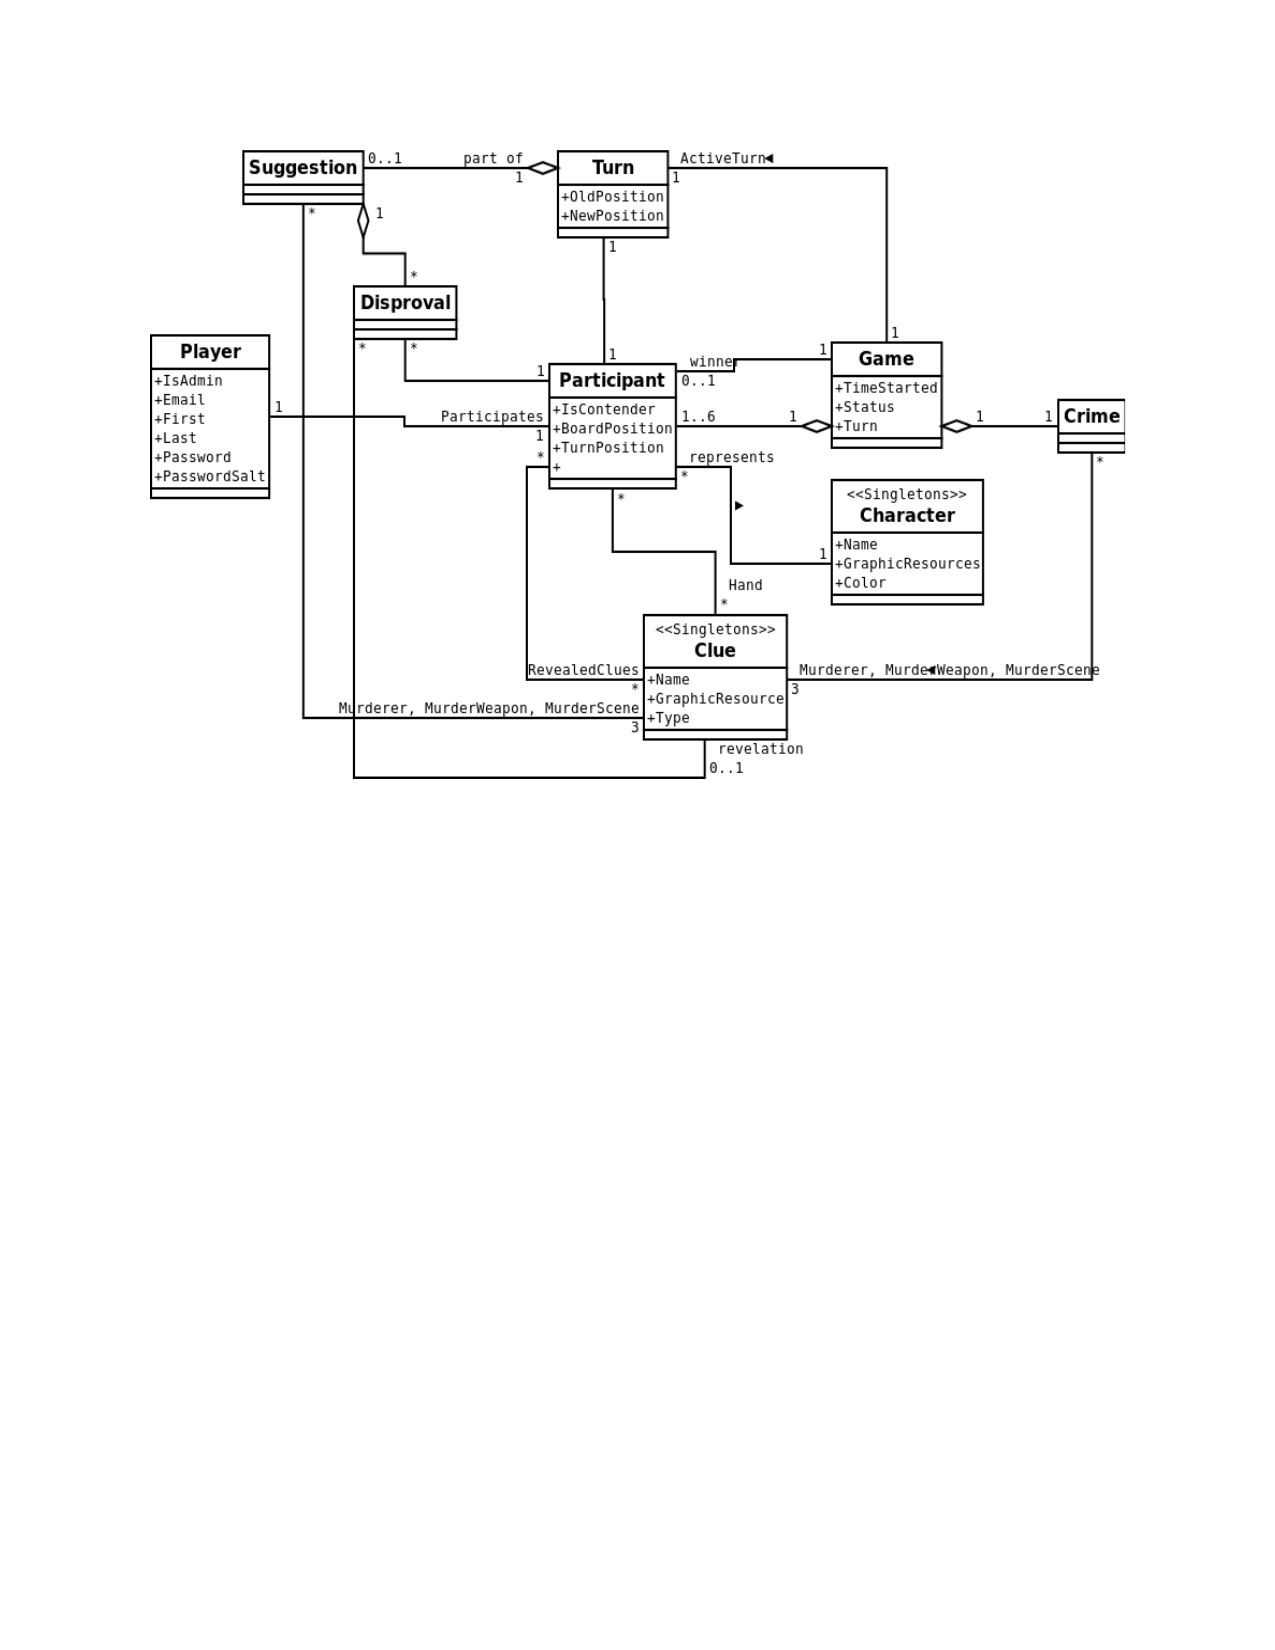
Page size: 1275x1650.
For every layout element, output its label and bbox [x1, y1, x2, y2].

picture [150, 150, 1125, 779]
